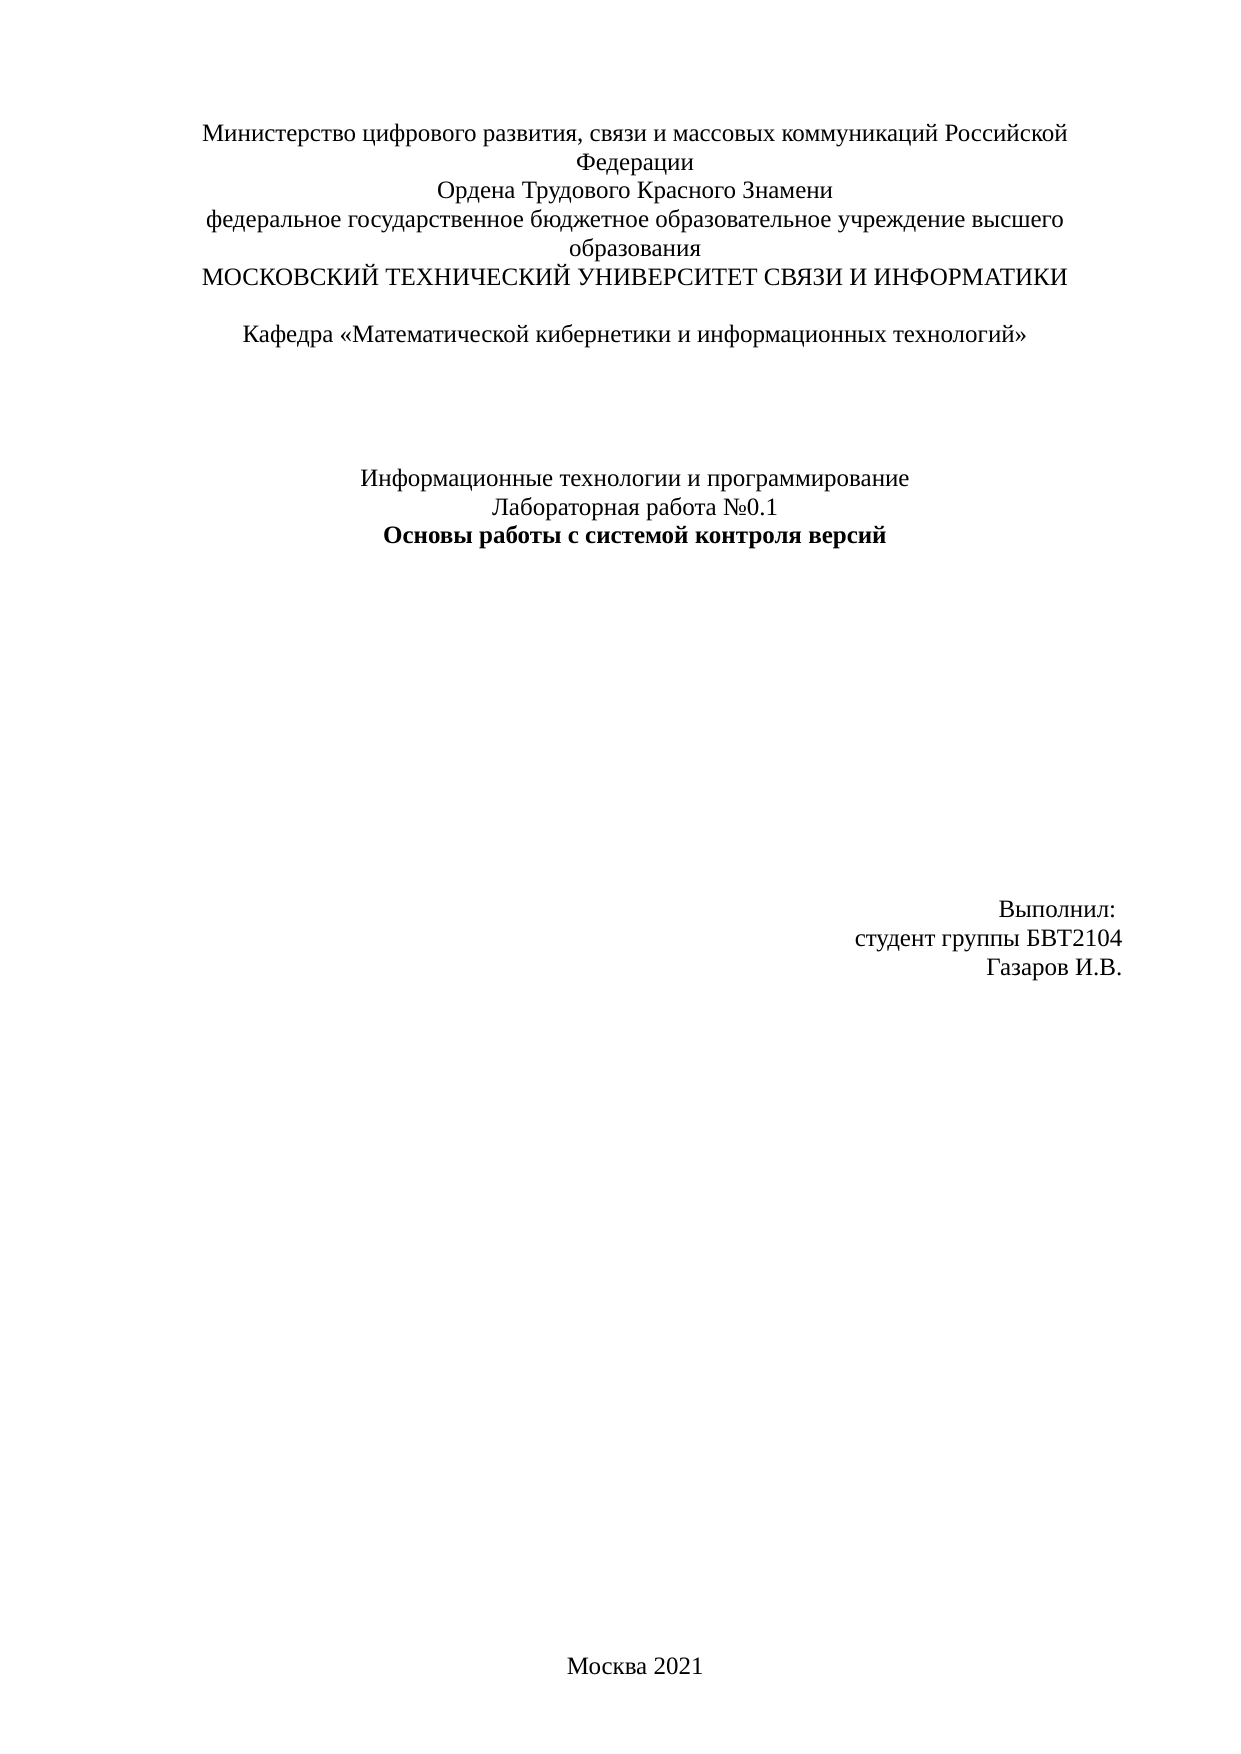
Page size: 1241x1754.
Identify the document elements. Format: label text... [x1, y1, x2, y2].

text Ордена Трудового Красного Знамени [148, 176, 1122, 204]
text Газаров И.В. [148, 952, 1122, 981]
text Основы работы с системой контроля версий [148, 521, 1122, 549]
text студент группы БВТ2104 [148, 923, 1122, 952]
text МОСКОВСКИЙ ТЕХНИЧЕСКИЙ УНИВЕРСИТЕТ СВЯЗИ И ИНФОРМАТИКИ [148, 262, 1122, 291]
text федеральное государственное бюджетное образовательное учреждение высшего образования [148, 204, 1122, 262]
text Кафедра «Математической кибернетики и информационных технологий» [148, 319, 1122, 348]
text Выполнил: [148, 894, 1122, 923]
text Информационные технологии и программирование [148, 463, 1122, 492]
text Лабораторная работа №0.1 [148, 492, 1122, 521]
text Министерство цифрового развития, связи и массовых коммуникаций Российской Федерации [148, 118, 1122, 176]
